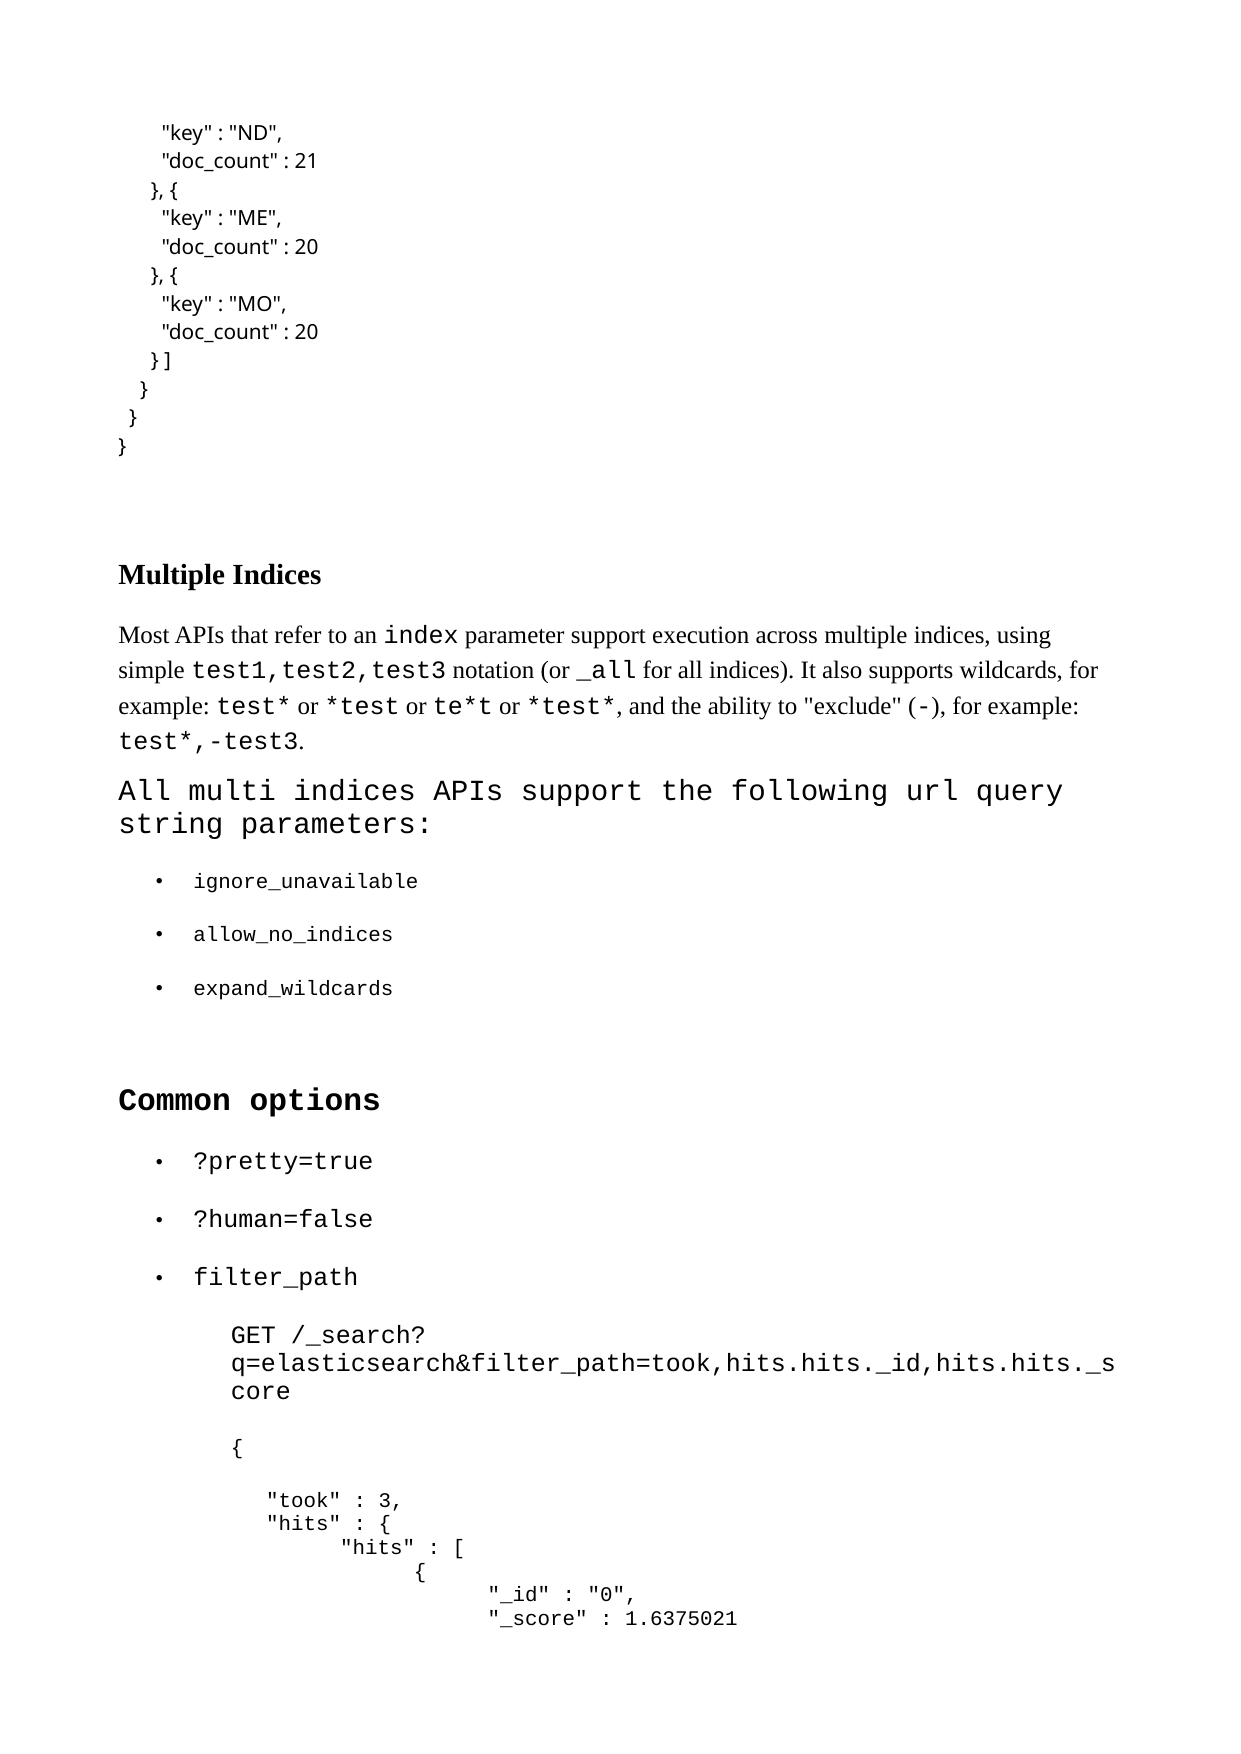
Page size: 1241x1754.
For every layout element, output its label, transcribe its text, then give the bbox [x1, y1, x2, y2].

text { [118, 1561, 1122, 1584]
text "_id" : "0", [118, 1584, 1122, 1608]
list allow_no_indices [156, 924, 1122, 948]
text } ] [118, 346, 1122, 374]
list { [193, 1437, 1122, 1460]
subtitle Multiple Indices [118, 557, 1122, 591]
text }, { [118, 260, 1122, 289]
text "key" : "ME", [118, 203, 1122, 232]
text "key" : "ND", [118, 118, 1122, 147]
text }, { [118, 175, 1122, 203]
text } [118, 374, 1122, 402]
text "hits" : [ [118, 1537, 1122, 1561]
text } [118, 431, 1122, 459]
list ?pretty=true [156, 1149, 1122, 1177]
text All multi indices APIs support the following url query string parameters: [118, 776, 1122, 842]
text "doc_count" : 20 [118, 317, 1122, 346]
text "hits" : { [118, 1513, 1122, 1537]
list filter_path [156, 1264, 1122, 1293]
text "took" : 3, [118, 1490, 1122, 1513]
text "_score" : 1.6375021 [118, 1608, 1122, 1632]
text Most APIs that refer to an index parameter support execution across multiple indices, using simple test1,test2,test3 notation (or _all for all indices). It also supports wildcards, for example: test* or *test or te*t or *test*, and the ability to "exclude" (-), for example: test*,-test3. [118, 621, 1122, 757]
text "doc_count" : 20 [118, 232, 1122, 260]
list GET /_search?q=elasticsearch&filter_path=took,hits.hits._id,hits.hits._score [193, 1322, 1122, 1407]
list expand_wildcards [156, 978, 1122, 1001]
text "key" : "MO", [118, 289, 1122, 317]
list ?human=false [156, 1207, 1122, 1235]
subtitle Common options [118, 1084, 1122, 1119]
list ignore_unavailable [156, 871, 1122, 895]
text "doc_count" : 21 [118, 147, 1122, 175]
text } [118, 402, 1122, 431]
